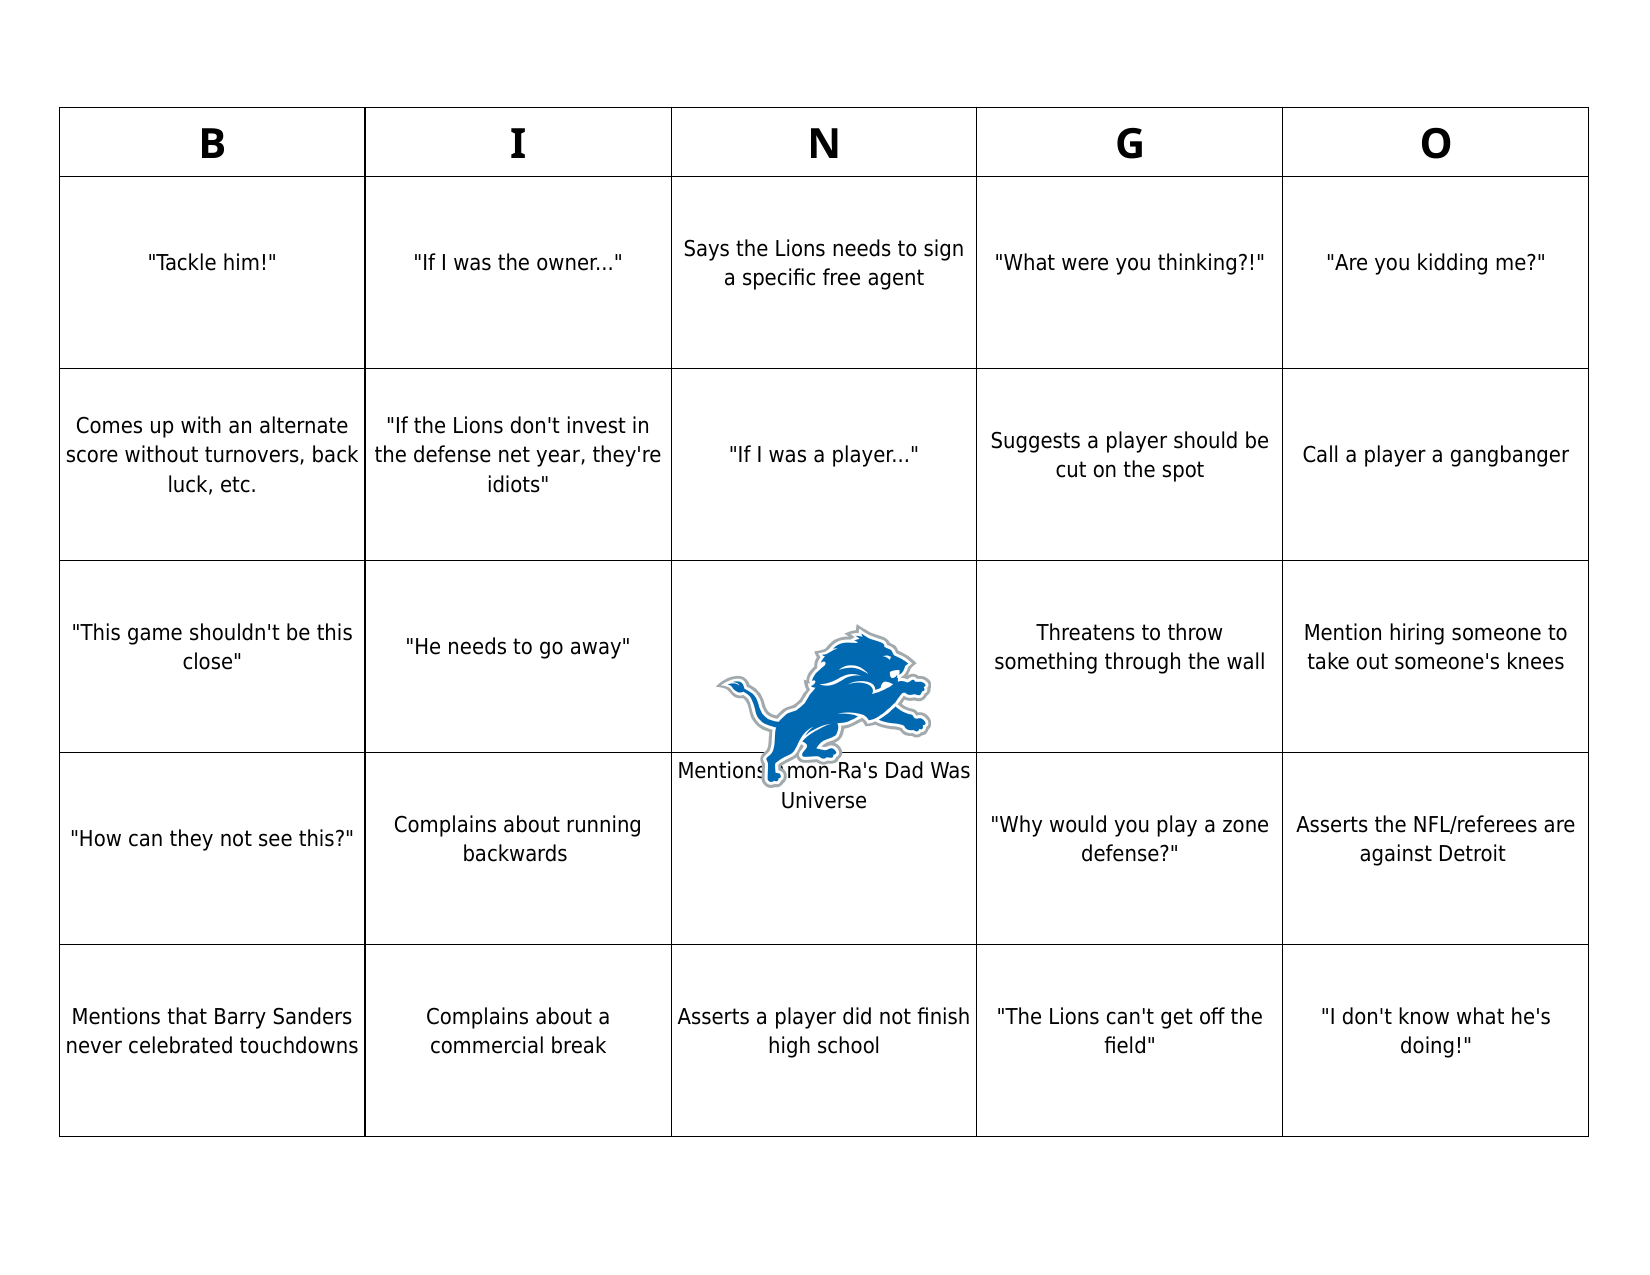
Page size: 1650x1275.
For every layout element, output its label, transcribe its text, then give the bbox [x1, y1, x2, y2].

table_cell Asserts a player did not finish high school [672, 945, 976, 1136]
table_cell "The Lions can't get off the field" [977, 945, 1282, 1136]
table_cell Complains about running backwards [366, 753, 671, 944]
table_cell "He needs to go away" [366, 561, 671, 752]
table_cell Says the Lions needs to sign a specific free agent [672, 177, 976, 368]
table_header I [366, 108, 671, 176]
table_cell "Why would you play a zone defense?" [977, 753, 1282, 944]
table_cell Asserts the NFL/referees are against Detroit [1283, 753, 1588, 944]
table_header O [1283, 108, 1588, 176]
table_cell Complains about a commercial break [366, 945, 671, 1136]
table_cell "Tackle him!" [60, 177, 364, 368]
table_cell "If I was the owner..." [366, 177, 671, 368]
table_header G [977, 108, 1282, 176]
table_cell "What were you thinking?!" [977, 177, 1282, 368]
table_header N [672, 108, 976, 176]
table_cell "If the Lions don't invest in the defense net year, they're idiots" [366, 369, 671, 560]
picture [715, 623, 932, 789]
table_cell Mentions Amon-Ra's Dad Was Universe [672, 753, 976, 944]
table_cell "Are you kidding me?" [1283, 177, 1588, 368]
table_cell Threatens to throw something through the wall [977, 561, 1282, 752]
table_cell Mentions that Barry Sanders never celebrated touchdowns [60, 945, 364, 1136]
table_cell "This game shouldn't be this close" [60, 561, 364, 752]
table_cell Mention hiring someone to take out someone's knees [1283, 561, 1588, 752]
table_cell [672, 561, 976, 752]
table_cell "I don't know what he's doing!" [1283, 945, 1588, 1136]
table_header B [60, 108, 364, 176]
table_cell Suggests a player should be cut on the spot [977, 369, 1282, 560]
table_cell Call a player a gangbanger [1283, 369, 1588, 560]
table_cell "If I was a player..." [672, 369, 976, 560]
table_cell "How can they not see this?" [60, 753, 364, 944]
table_cell Comes up with an alternate score without turnovers, back luck, etc. [60, 369, 364, 560]
